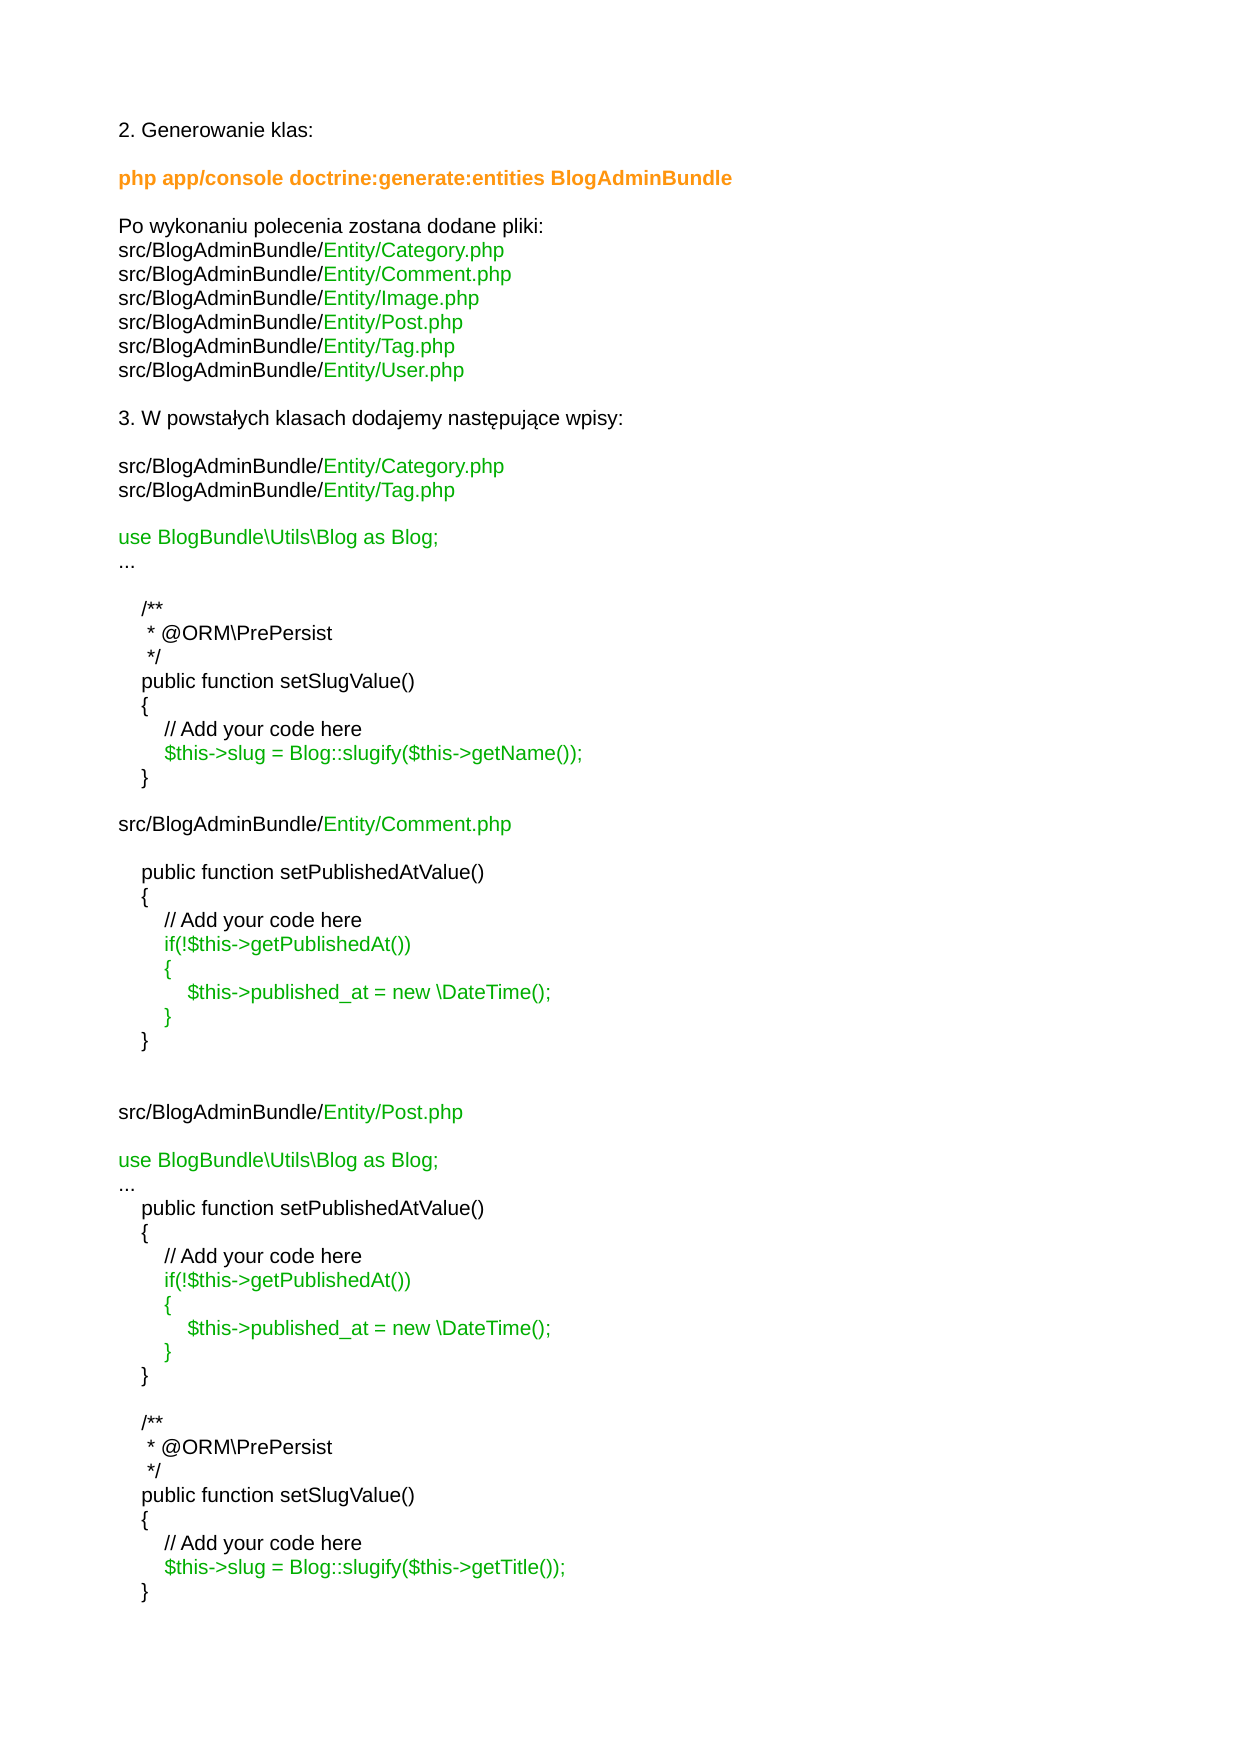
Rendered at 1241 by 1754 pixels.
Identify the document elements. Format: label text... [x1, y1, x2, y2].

text src/BlogAdminBundle/Entity/User.php [118, 358, 1122, 382]
text { [118, 1507, 1122, 1531]
text ... [118, 549, 1122, 573]
text 3. W powstałych klasach dodajemy następujące wpisy: [118, 406, 1122, 429]
text 2. Generowanie klas: [118, 118, 1122, 142]
text // Add your code here [118, 1243, 1122, 1267]
text src/BlogAdminBundle/Entity/Category.php [118, 238, 1122, 262]
text if(!$this->getPublishedAt()) [118, 932, 1122, 956]
text $this->slug = Blog::slugify($this->getTitle()); [118, 1555, 1122, 1579]
text if(!$this->getPublishedAt()) [118, 1267, 1122, 1291]
text ... [118, 1172, 1122, 1196]
text { [118, 884, 1122, 908]
text src/BlogAdminBundle/Entity/Image.php [118, 286, 1122, 310]
text { [118, 956, 1122, 980]
text /** [118, 1411, 1122, 1435]
text use BlogBundle\Utils\Blog as Blog; [118, 525, 1122, 549]
text src/BlogAdminBundle/Entity/Post.php [118, 1100, 1122, 1124]
text { [118, 1219, 1122, 1243]
text { [118, 1291, 1122, 1315]
text * @ORM\PrePersist [118, 1435, 1122, 1459]
text public function setPublishedAtValue() [118, 860, 1122, 884]
text src/BlogAdminBundle/Entity/Tag.php [118, 477, 1122, 501]
text * @ORM\PrePersist [118, 621, 1122, 645]
text public function setPublishedAtValue() [118, 1196, 1122, 1219]
text } [118, 1363, 1122, 1387]
text public function setSlugValue() [118, 669, 1122, 693]
text // Add your code here [118, 717, 1122, 741]
text { [118, 693, 1122, 717]
text php app/console doctrine:generate:entities BlogAdminBundle [118, 166, 1122, 190]
text } [118, 1579, 1122, 1603]
text } [118, 1339, 1122, 1363]
text src/BlogAdminBundle/Entity/Comment.php [118, 812, 1122, 836]
text src/BlogAdminBundle/Entity/Category.php [118, 453, 1122, 477]
text // Add your code here [118, 1531, 1122, 1555]
text use BlogBundle\Utils\Blog as Blog; [118, 1148, 1122, 1172]
text src/BlogAdminBundle/Entity/Comment.php [118, 262, 1122, 286]
text src/BlogAdminBundle/Entity/Tag.php [118, 334, 1122, 358]
text /** [118, 597, 1122, 621]
text */ [118, 1459, 1122, 1483]
text $this->published_at = new \DateTime(); [118, 980, 1122, 1004]
text $this->published_at = new \DateTime(); [118, 1315, 1122, 1339]
text // Add your code here [118, 908, 1122, 932]
text $this->slug = Blog::slugify($this->getName()); [118, 741, 1122, 765]
text Po wykonaniu polecenia zostana dodane pliki: [118, 214, 1122, 238]
text } [118, 1028, 1122, 1052]
text */ [118, 645, 1122, 669]
text public function setSlugValue() [118, 1483, 1122, 1507]
text } [118, 765, 1122, 789]
text } [118, 1004, 1122, 1028]
text src/BlogAdminBundle/Entity/Post.php [118, 310, 1122, 334]
